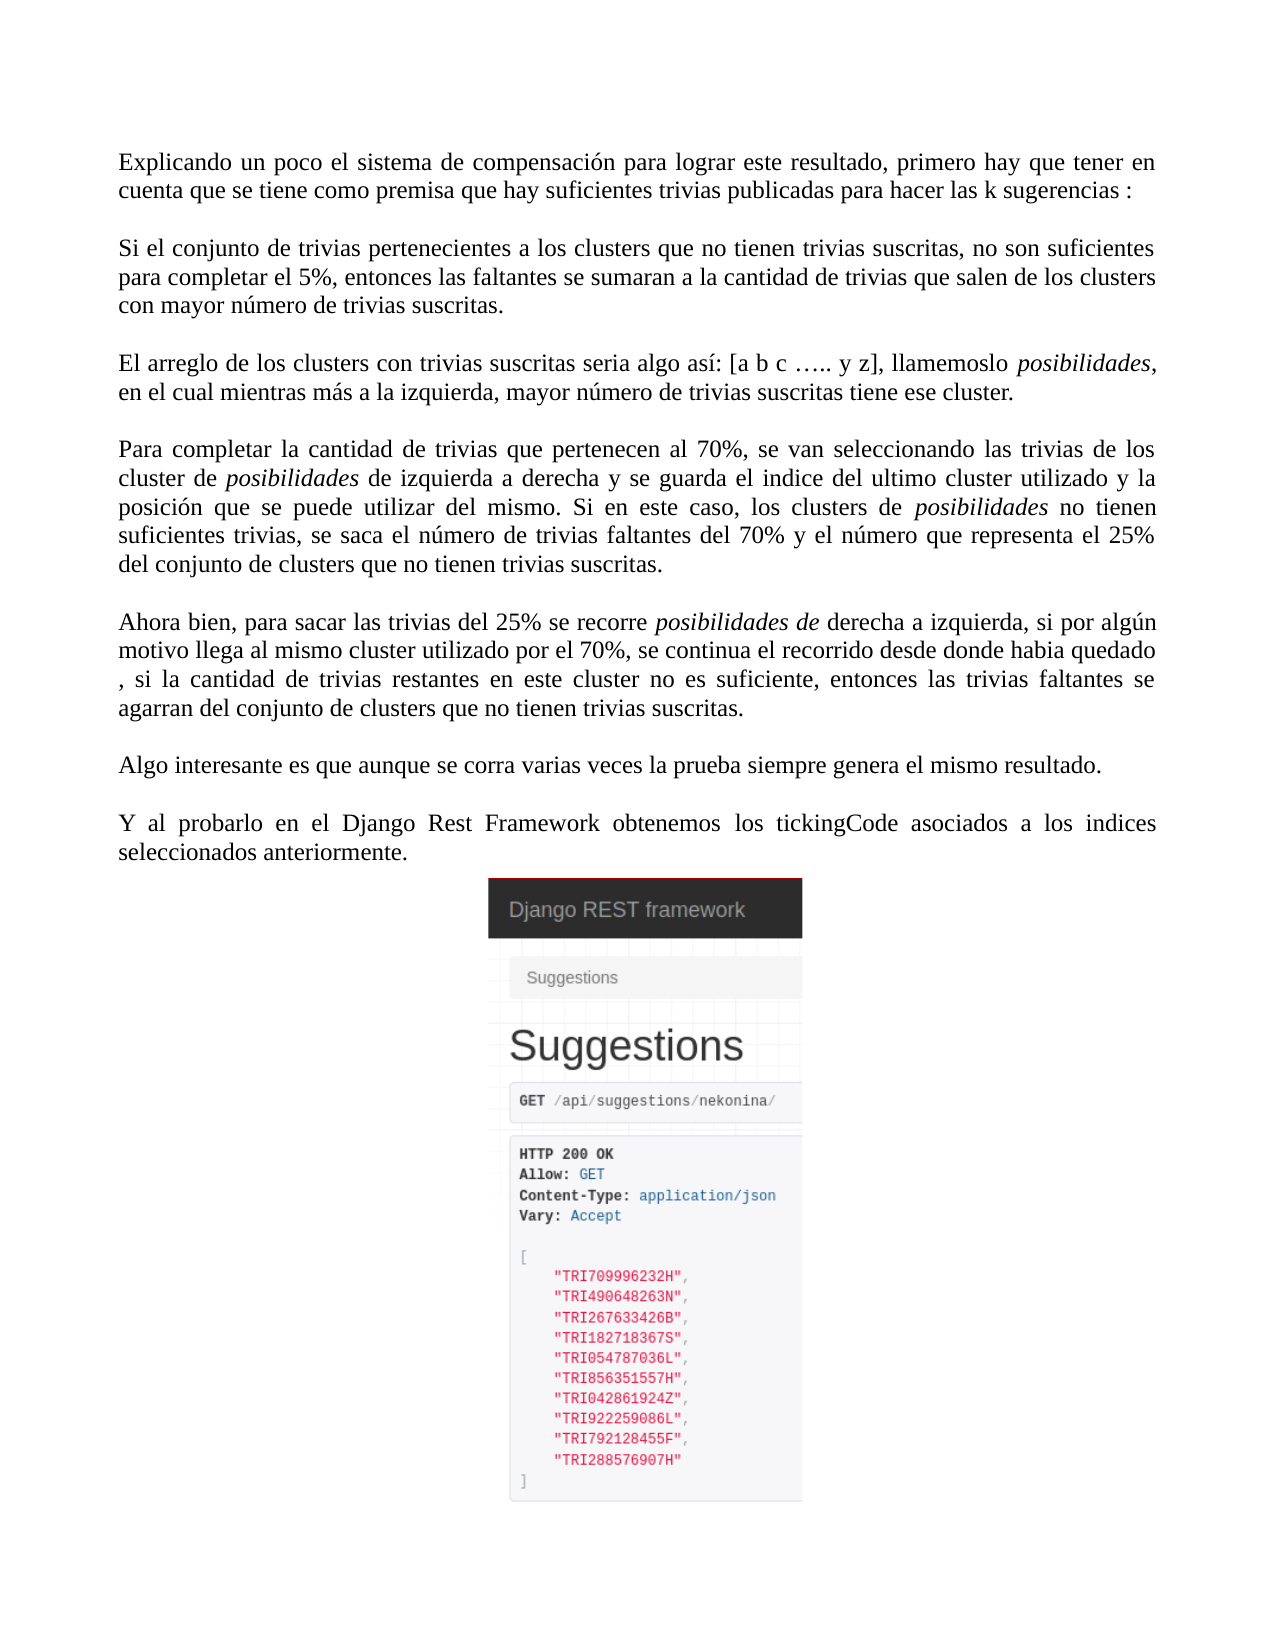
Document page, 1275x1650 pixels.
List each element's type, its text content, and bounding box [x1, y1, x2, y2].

text Si el conjunto de trivias pertenecientes a los clusters que no tienen trivias suscritas, no son suficientes para completar el 5%, entonces las faltantes se sumaran a la cantidad de trivias que salen de los clusters con mayor número de trivias suscritas. [118, 233, 1157, 319]
text Algo interesante es que aunque se corra varias veces la prueba siempre genera el mismo resultado. [118, 751, 1157, 779]
text Y al probarlo en el Django Rest Framework obtenemos los tickingCode asociados a los indices seleccionados anteriormente. [118, 808, 1157, 866]
text Para completar la cantidad de trivias que pertenecen al 70%, se van seleccionando las trivias de los cluster de posibilidades de izquierda a derecha y se guarda el indice del ultimo cluster utilizado y la posición que se puede utilizar del mismo. Si en este caso, los clusters de posibilidades no tienen suficientes trivias, se saca el número de trivias faltantes del 70% y el número que representa el 25% del conjunto de clusters que no tienen trivias suscritas. [118, 434, 1157, 578]
text Ahora bien, para sacar las trivias del 25% se recorre posibilidades de derecha a izquierda, si por algún motivo llega al mismo cluster utilizado por el 70%, se continua el recorrido desde donde habia quedado , si la cantidad de trivias restantes en este cluster no es suficiente, entonces las trivias faltantes se agarran del conjunto de clusters que no tienen trivias suscritas. [118, 607, 1157, 722]
text El arreglo de los clusters con trivias suscritas seria algo así: [a b c ….. y z], llamemoslo posibilidades, en el cual mientras más a la izquierda, mayor número de trivias suscritas tiene ese cluster. [118, 348, 1157, 406]
picture [488, 878, 803, 1510]
text Explicando un poco el sistema de compensación para lograr este resultado, primero hay que tener en cuenta que se tiene como premisa que hay suficientes trivias publicadas para hacer las k sugerencias : [118, 147, 1157, 204]
